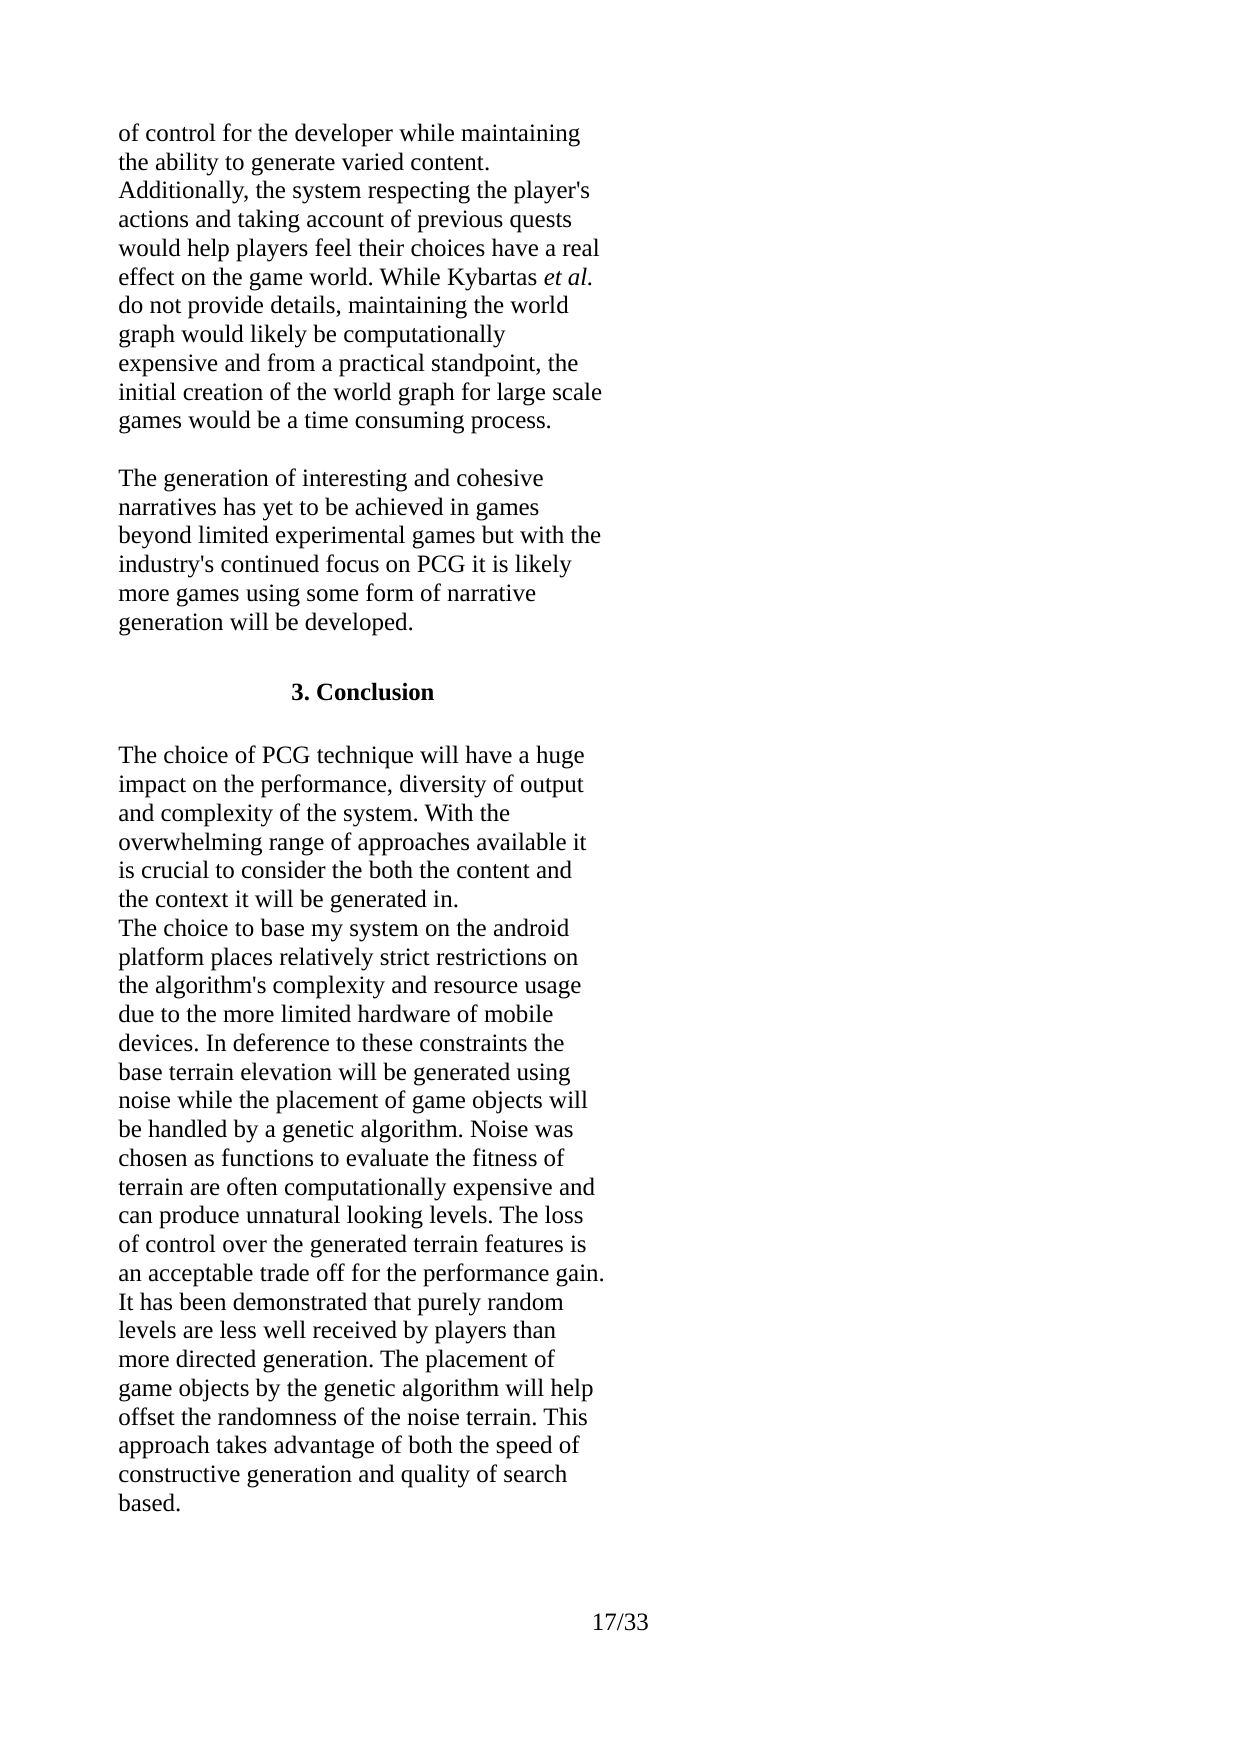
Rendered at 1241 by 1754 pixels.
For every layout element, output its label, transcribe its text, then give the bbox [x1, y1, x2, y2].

text The choice to base my system on the android platform places relatively strict restrictions on the algorithm's complexity and resource usage due to the more limited hardware of mobile devices. In deference to these constraints the base terrain elevation will be generated using noise while the placement of game objects will be handled by a genetic algorithm. Noise was chosen as functions to evaluate the fitness of terrain are often computationally expensive and can produce unnatural looking levels. The loss of control over the generated terrain features is an acceptable trade off for the performance gain. It has been demonstrated that purely random levels are less well received by players than more directed generation. The placement of game objects by the genetic algorithm will help offset the randomness of the noise terrain. This approach takes advantage of both the speed of constructive generation and quality of search based. [118, 913, 608, 1517]
text The generation of interesting and cohesive narratives has yet to be achieved in games beyond limited experimental games but with the industry's continued focus on PCG it is likely more games using some form of narrative generation will be developed. [118, 463, 608, 636]
text of control for the developer while maintaining the ability to generate varied content. Additionally, the system respecting the player's actions and taking account of previous quests would help players feel their choices have a real effect on the game world. While Kybartas et al. do not provide details, maintaining the world graph would likely be computationally expensive and from a practical standpoint, the initial creation of the world graph for large scale games would be a time consuming process. [118, 118, 608, 434]
subtitle 3. Conclusion [118, 677, 608, 705]
text The choice of PCG technique will have a huge impact on the performance, diversity of output and complexity of the system. With the overwhelming range of approaches available it is crucial to consider the both the content and the context it will be generated in. [118, 740, 608, 913]
